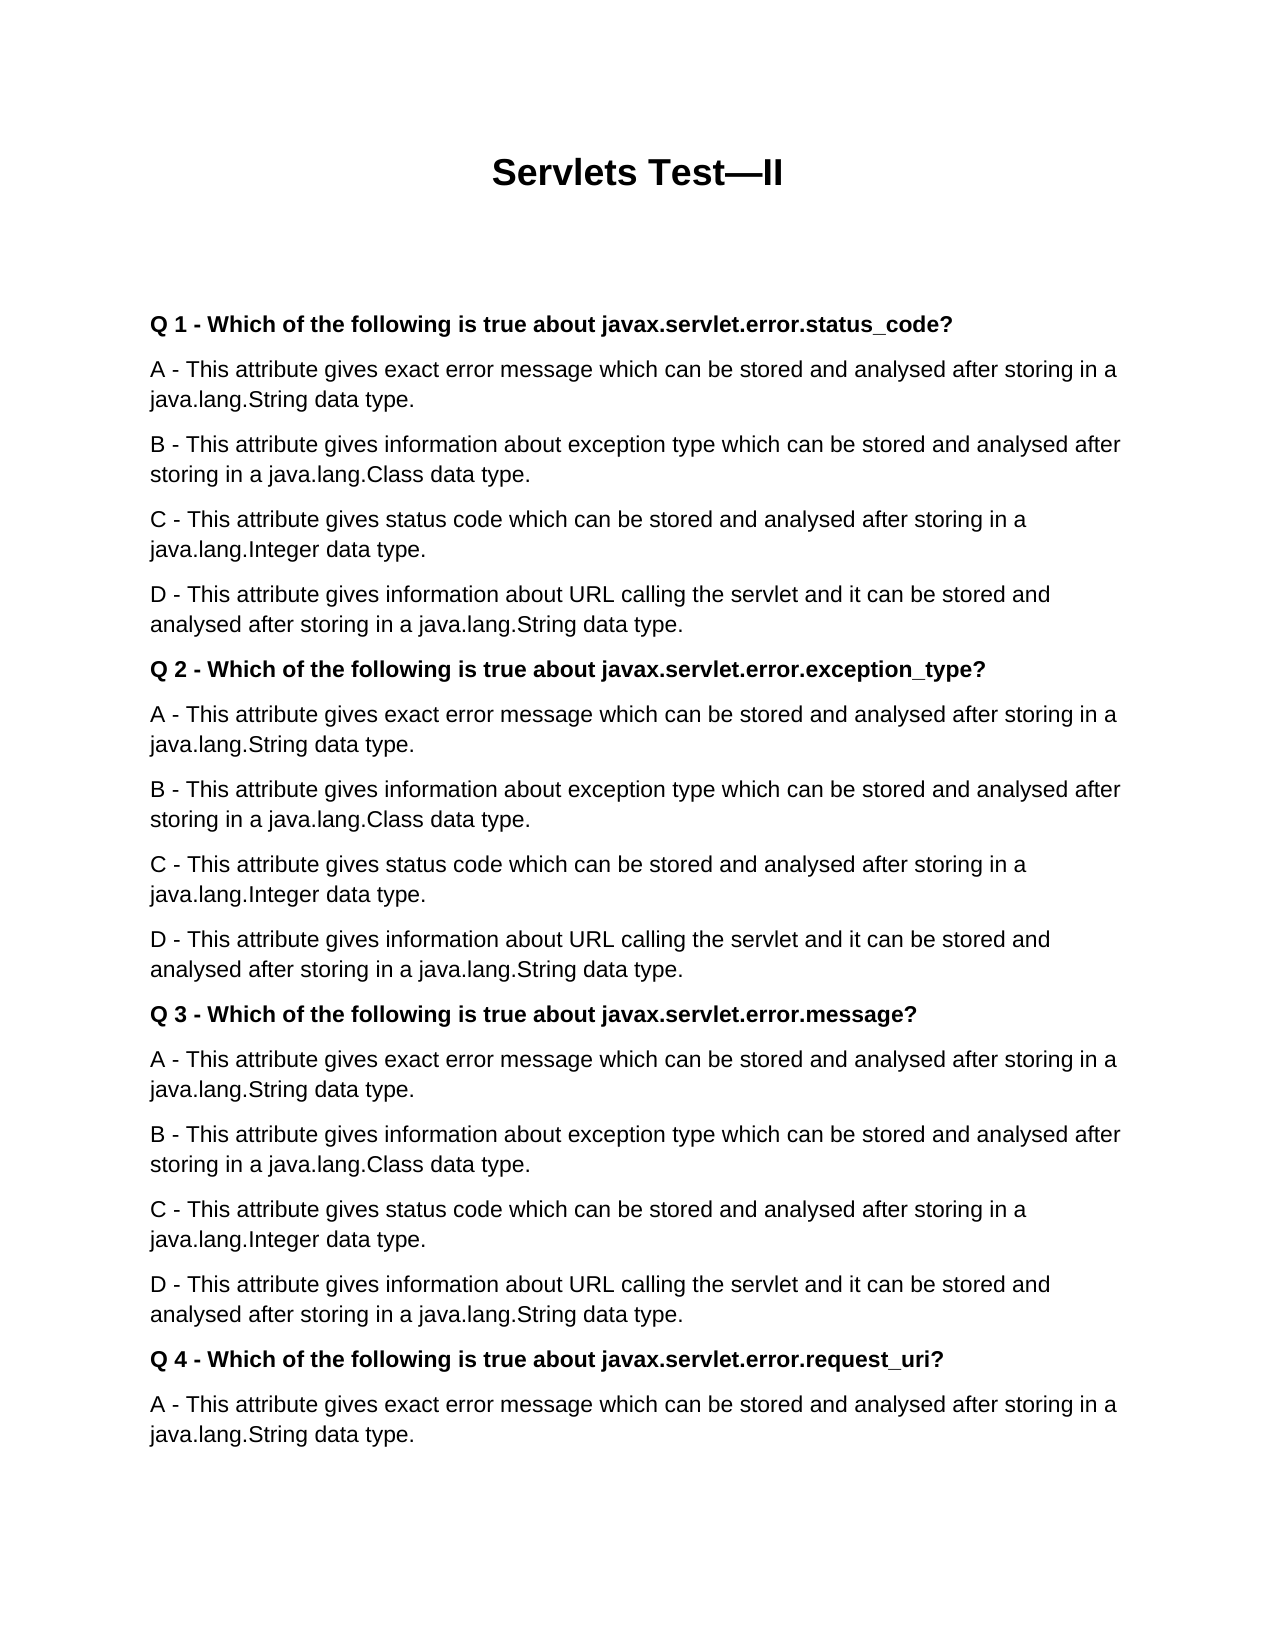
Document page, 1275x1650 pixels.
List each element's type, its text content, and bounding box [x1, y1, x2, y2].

text B - This attribute gives information about exception type which can be stored and analysed after storing in a java.lang.Class data type. [150, 431, 1125, 488]
text A - This attribute gives exact error message which can be stored and analysed after storing in a java.lang.String data type. [150, 356, 1125, 413]
text Servlets Test—II [150, 150, 1125, 193]
text D - This attribute gives information about URL calling the servlet and it can be stored and analysed after storing in a java.lang.String data type. [150, 581, 1125, 638]
text A - This attribute gives exact error message which can be stored and analysed after storing in a java.lang.String data type. [150, 701, 1125, 757]
text Q 2 - Which of the following is true about javax.servlet.error.exception_type? [150, 656, 1125, 682]
text C - This attribute gives status code which can be stored and analysed after storing in a java.lang.Integer data type. [150, 851, 1125, 907]
text Q 3 - Which of the following is true about javax.servlet.error.message? [150, 1001, 1125, 1027]
text A - This attribute gives exact error message which can be stored and analysed after storing in a java.lang.String data type. [150, 1046, 1125, 1102]
text B - This attribute gives information about exception type which can be stored and analysed after storing in a java.lang.Class data type. [150, 1121, 1125, 1177]
text Q 1 - Which of the following is true about javax.servlet.error.status_code? [150, 311, 1125, 338]
text Q 4 - Which of the following is true about javax.servlet.error.request_uri? [150, 1346, 1125, 1372]
text C - This attribute gives status code which can be stored and analysed after storing in a java.lang.Integer data type. [150, 1196, 1125, 1252]
text D - This attribute gives information about URL calling the servlet and it can be stored and analysed after storing in a java.lang.String data type. [150, 926, 1125, 982]
text C - This attribute gives status code which can be stored and analysed after storing in a java.lang.Integer data type. [150, 506, 1125, 563]
text D - This attribute gives information about URL calling the servlet and it can be stored and analysed after storing in a java.lang.String data type. [150, 1271, 1125, 1327]
text A - This attribute gives exact error message which can be stored and analysed after storing in a java.lang.String data type. [150, 1391, 1125, 1447]
text B - This attribute gives information about exception type which can be stored and analysed after storing in a java.lang.Class data type. [150, 776, 1125, 832]
